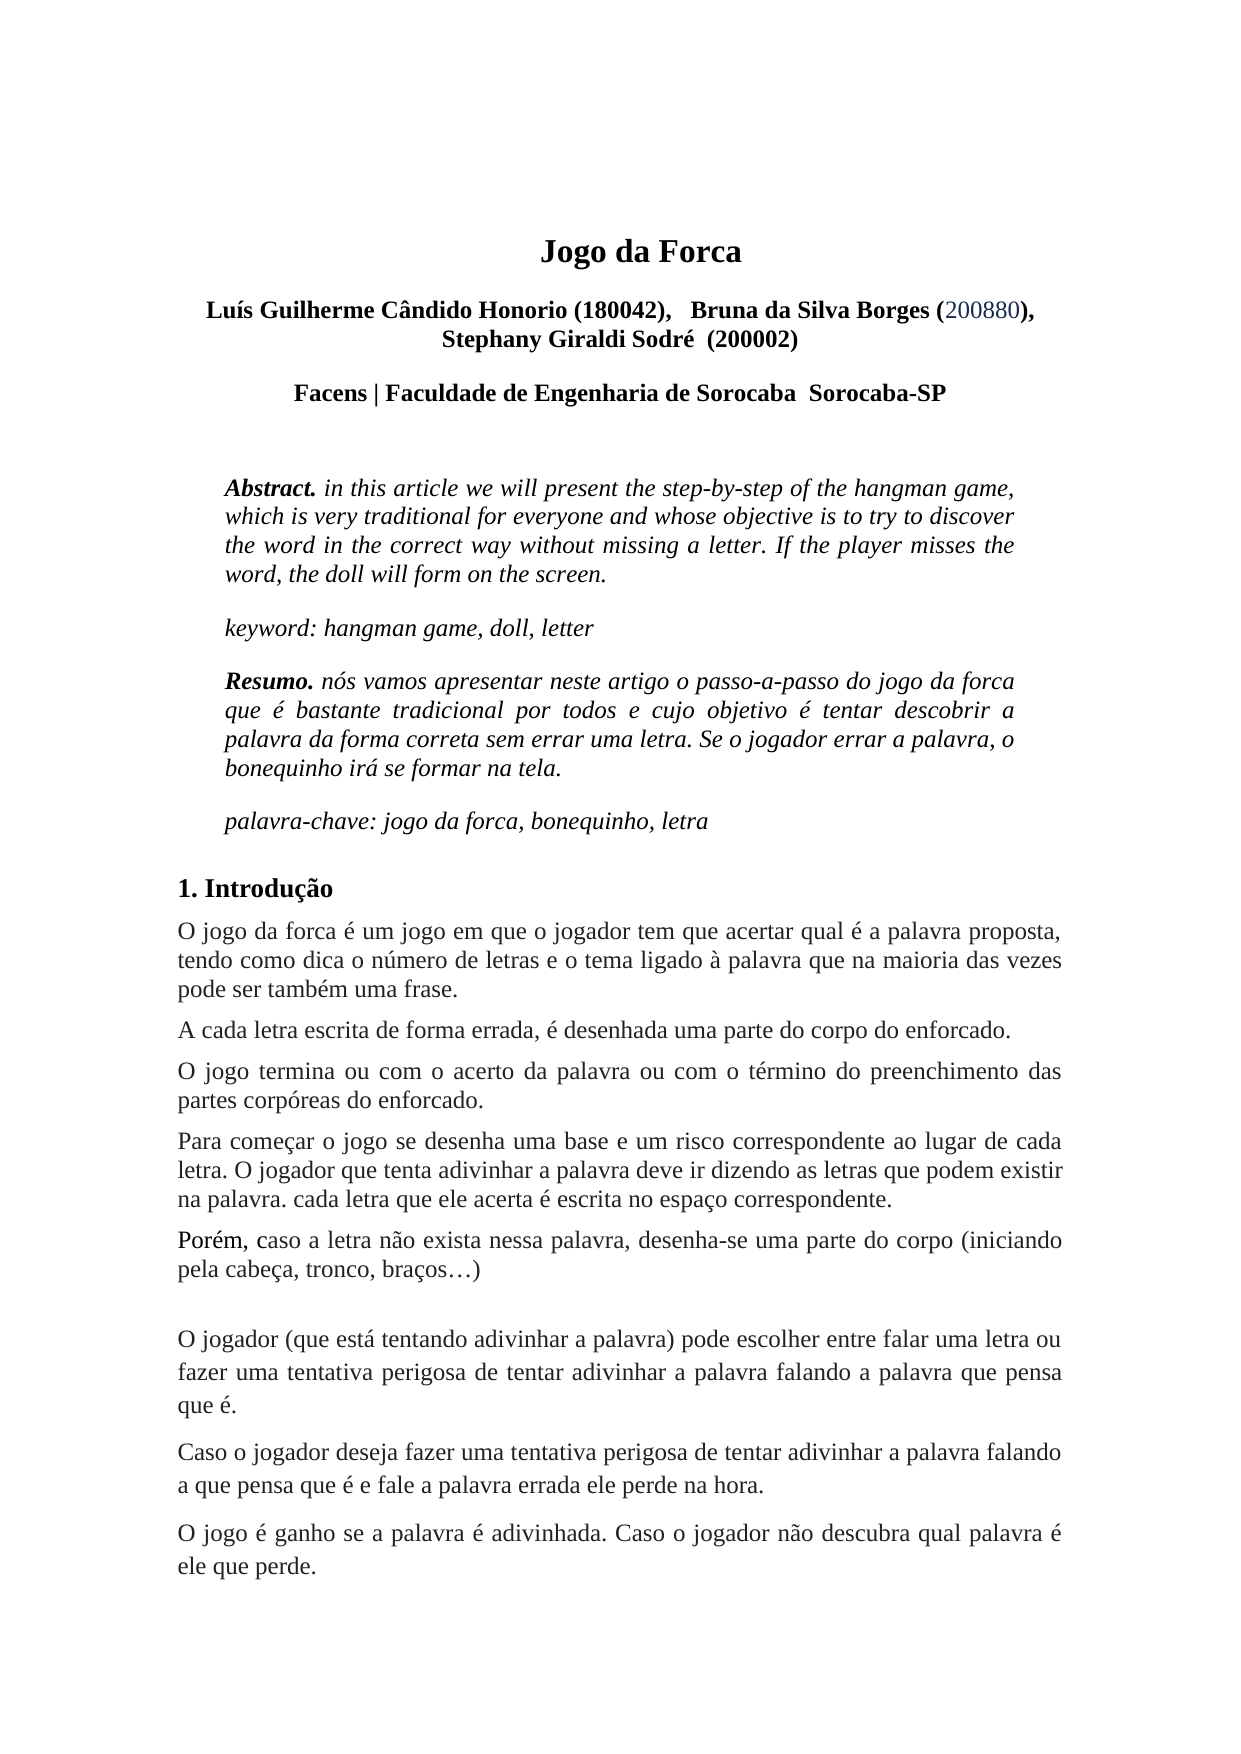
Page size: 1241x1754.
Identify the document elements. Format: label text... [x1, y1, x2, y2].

text palavra-chave: jogo da forca, bonequinho, letra [224, 806, 1016, 835]
subtitle 1. Introdução [177, 873, 1063, 904]
text Resumo. nós vamos apresentar neste artigo o passo-a-passo do jogo da forca que é bastante tradicional por todos e cujo objetivo é tentar descobrir a palavra da forma correta sem errar uma letra. Se o jogador errar a palavra, o bonequinho irá se formar na tela. [224, 666, 1016, 781]
text O jogo da forca é um jogo em que o jogador tem que acertar qual é a palavra proposta, tendo como dica o número de letras e o tema ligado à palavra que na maioria das vezes pode ser também uma frase. [177, 916, 1063, 1002]
text Facens | Faculdade de Engenharia de Sorocaba Sorocaba-SP [177, 378, 1063, 406]
text Luís Guilherme Cândido Honorio (180042), Bruna da Silva Borges (200880), Stephany Giraldi Sodré (200002) [177, 295, 1063, 353]
text O jogo termina ou com o acerto da palavra ou com o término do preenchimento das partes corpóreas do enforcado. [177, 1056, 1063, 1114]
text Para começar o jogo se desenha uma base e um risco correspondente ao lugar de cada letra. O jogador que tenta adivinhar a palavra deve ir dizendo as letras que podem existir na palavra. cada letra que ele acerta é escrita no espaço correspondente. [177, 1126, 1063, 1212]
text A cada letra escrita de forma errada, é desenhada uma parte do corpo do enforcado. [177, 1015, 1063, 1044]
text O jogo é ganho se a palavra é adivinhada. Caso o jogador não descubra qual palavra é ele que perde. [177, 1518, 1063, 1580]
text keyword: hangman game, doll, letter [224, 613, 1016, 641]
subtitle Jogo da Forca [177, 232, 1063, 270]
text O jogador (que está tentando adivinhar a palavra) pode escolher entre falar uma letra ou fazer uma tentativa perigosa de tentar adivinhar a palavra falando a palavra que pensa que é. [177, 1324, 1063, 1418]
text Porém, caso a letra não exista nessa palavra, desenha-se uma parte do corpo (iniciando pela cabeça, tronco, braços…) [177, 1225, 1063, 1282]
text Abstract. in this article we will present the step-by-step of the hangman game, which is very traditional for everyone and whose objective is to try to discover the word in the correct way without missing a letter. If the player misses the word, the doll will form on the screen. [224, 473, 1016, 588]
text Caso o jogador deseja fazer uma tentativa perigosa de tentar adivinhar a palavra falando a que pensa que é e fale a palavra errada ele perde na hora. [177, 1437, 1063, 1499]
